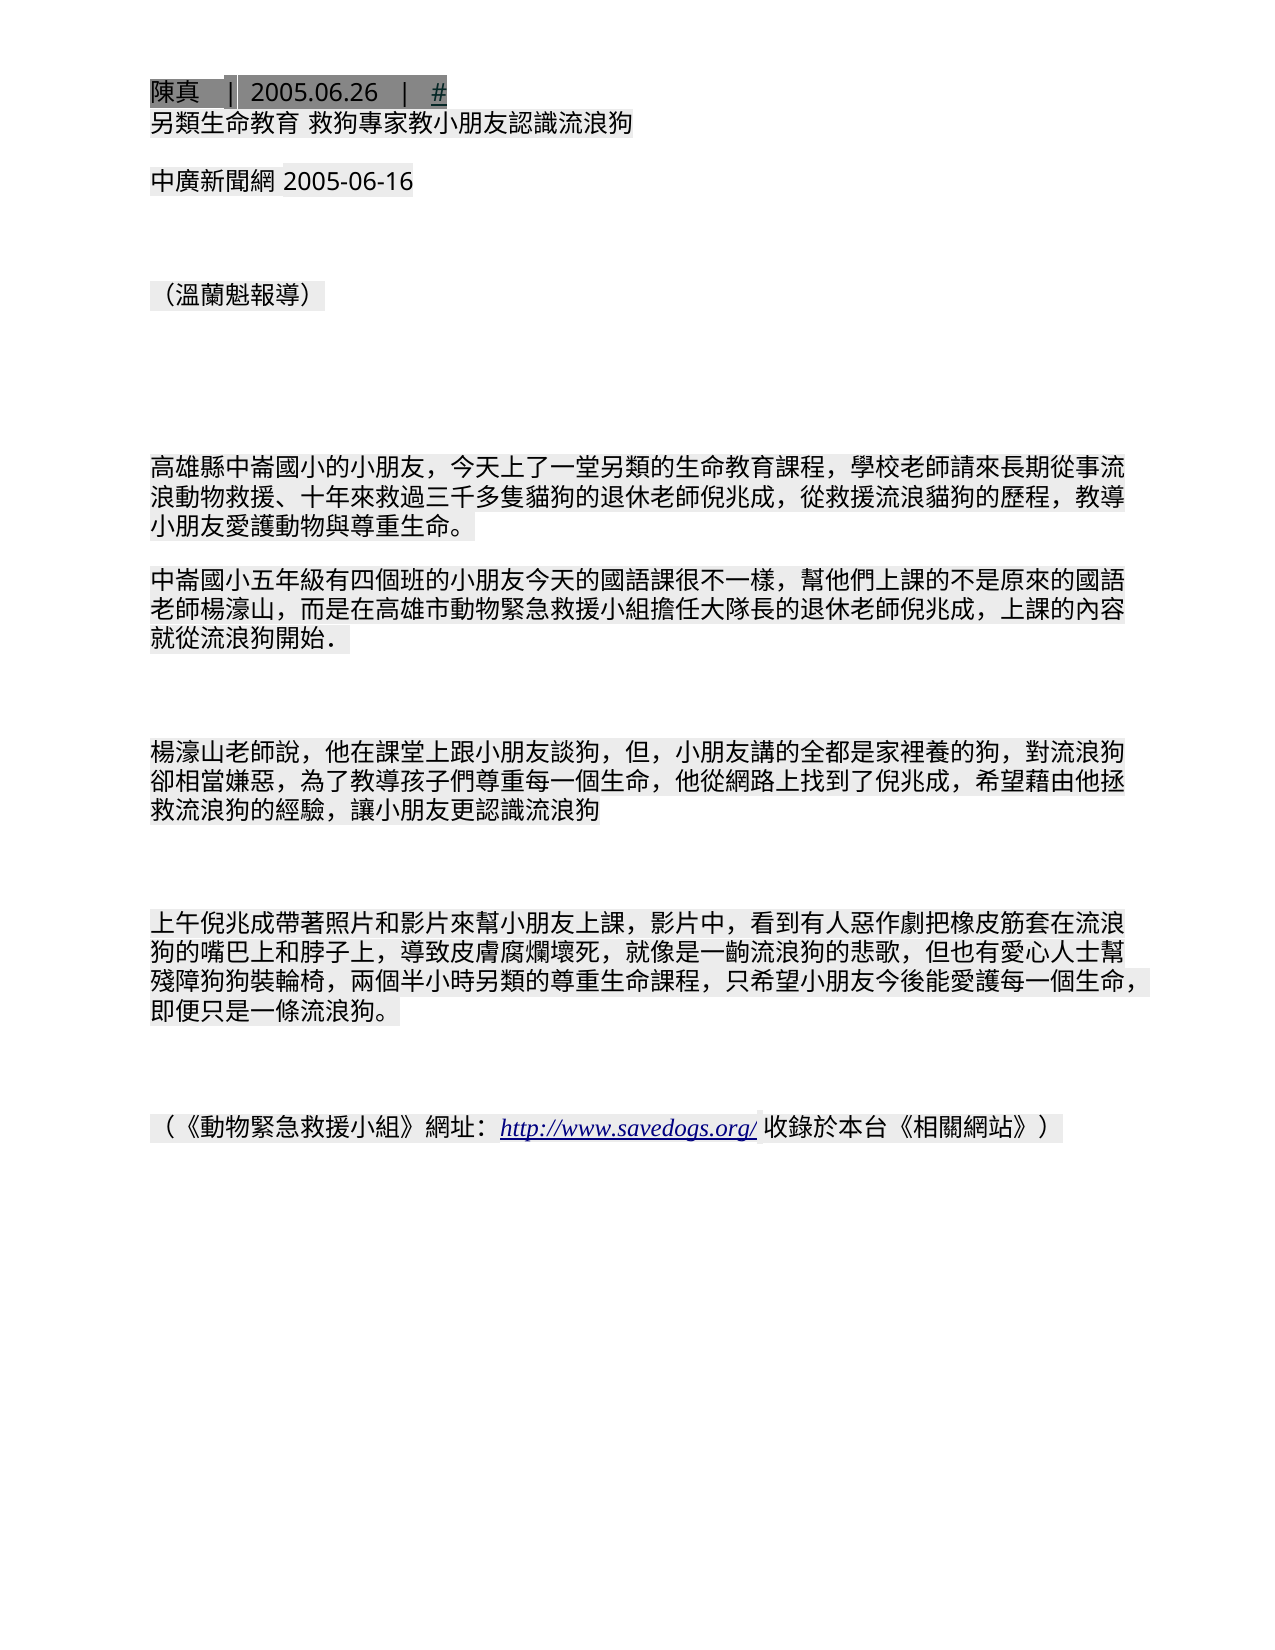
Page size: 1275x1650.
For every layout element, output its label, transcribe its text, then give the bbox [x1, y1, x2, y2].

text 高雄縣中崙國小的小朋友，今天上了一堂另類的生命教育課程，學校老師請來長期從事流浪動物救援、十年來救過三千多隻貓狗的退休老師倪兆成，從救援流浪貓狗的歷程，教導小朋友愛護動物與尊重生命。 [150, 454, 1125, 541]
text （溫蘭魁報導） [150, 281, 1125, 311]
text （《動物緊急救援小組》網址：http://www.savedogs.org/ 收錄於本台《相關網站》） [150, 1110, 1125, 1144]
text 上午倪兆成帶著照片和影片來幫小朋友上課，影片中，看到有人惡作劇把橡皮筋套在流浪狗的嘴巴上和脖子上，導致皮膚腐爛壞死，就像是一齣流浪狗的悲歌，但也有愛心人士幫殘障狗狗裝輪椅，兩個半小時另類的尊重生命課程，只希望小朋友今後能愛護每一個生命，即便只是一條流浪狗。 [150, 909, 1125, 1026]
text 中崙國小五年級有四個班的小朋友今天的國語課很不一樣，幫他們上課的不是原來的國語老師楊濠山，而是在高雄市動物緊急救援小組擔任大隊長的退休老師倪兆成，上課的內容就從流浪狗開始． [150, 566, 1125, 654]
text 另類生命教育 救狗專家教小朋友認識流浪狗 [150, 109, 1125, 138]
text 楊濠山老師說，他在課堂上跟小朋友談狗，但，小朋友講的全都是家裡養的狗，對流浪狗卻相當嫌惡，為了教導孩子們尊重每一個生命，他從網路上找到了倪兆成，希望藉由他拯救流浪狗的經驗，讓小朋友更認識流浪狗 [150, 738, 1125, 825]
text 中廣新聞網 2005-06-16 [150, 163, 1125, 197]
text 陳真 | 2005.06.26 | # [150, 75, 1125, 109]
